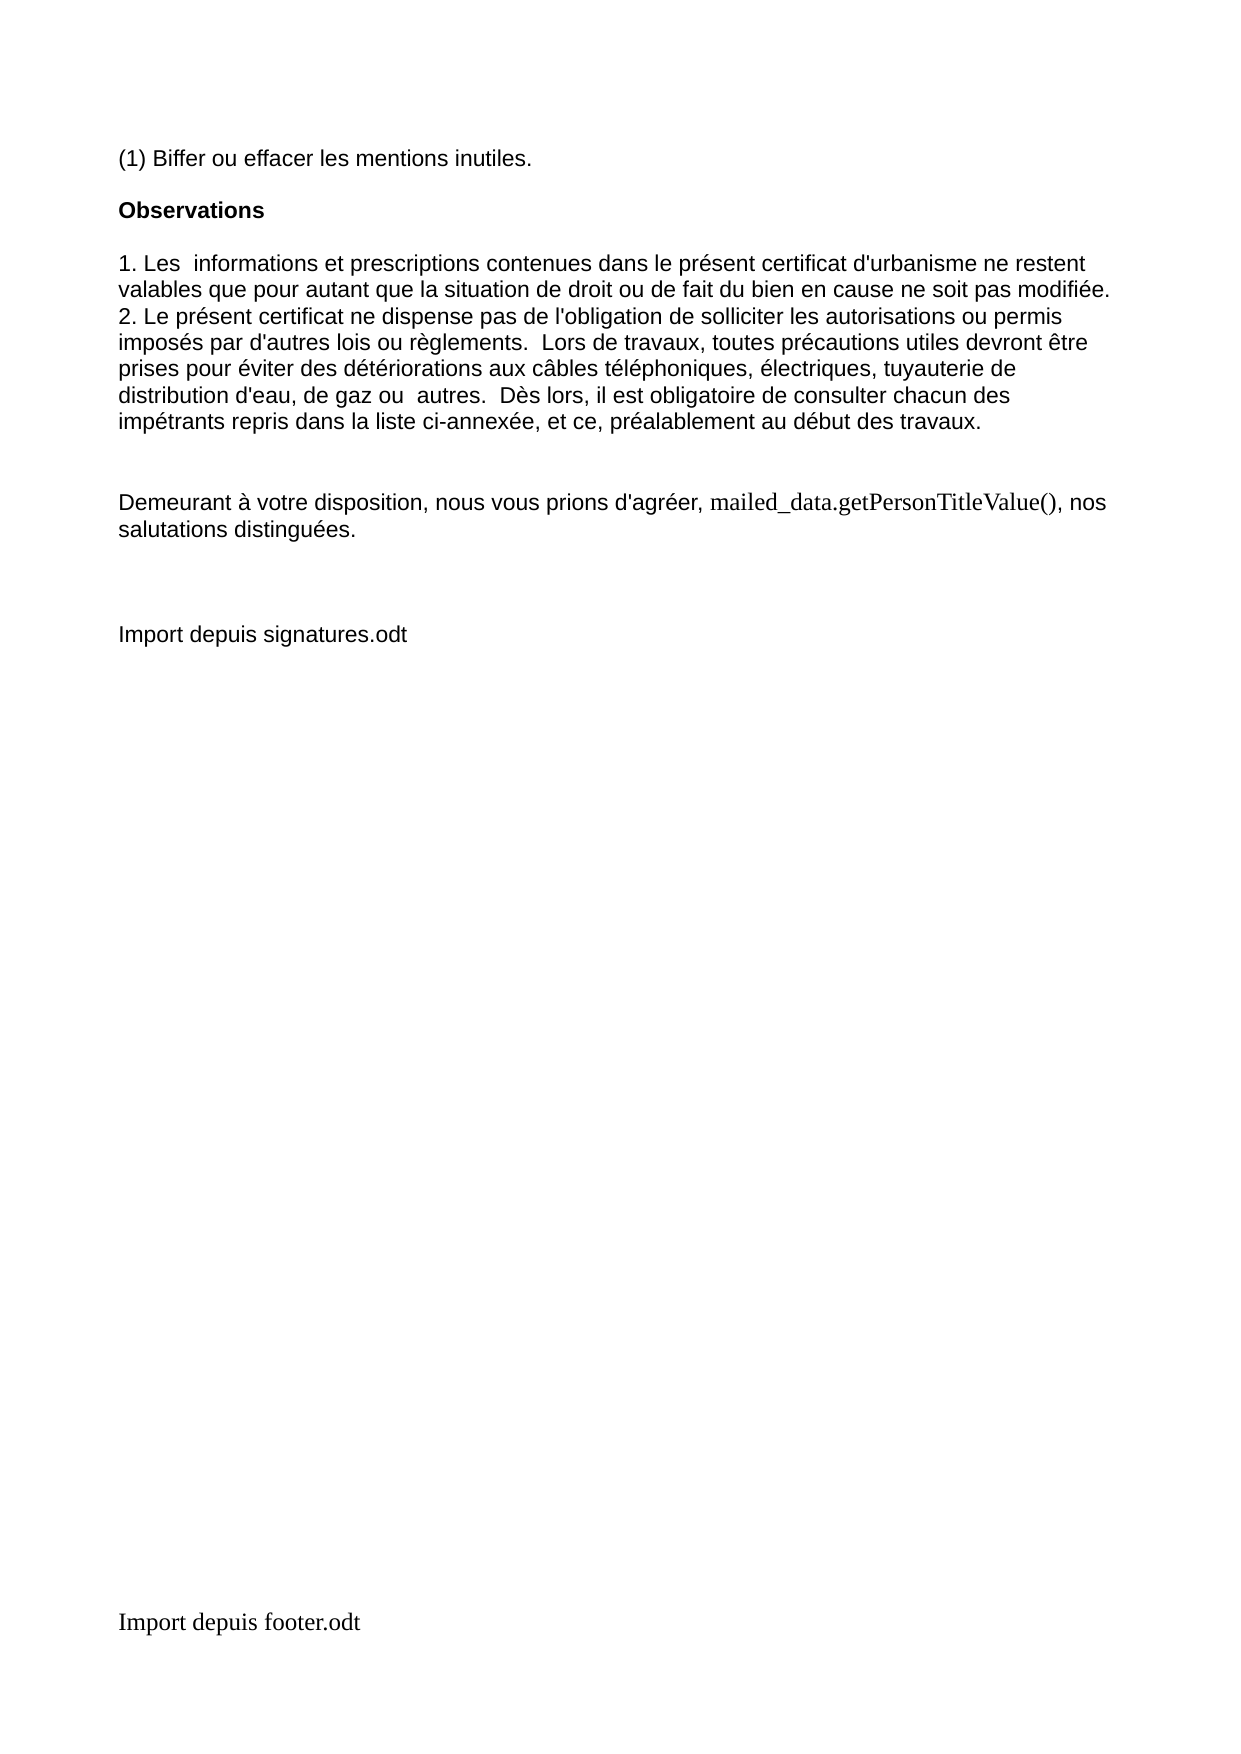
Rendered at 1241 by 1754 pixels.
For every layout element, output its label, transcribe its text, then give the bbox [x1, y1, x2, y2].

text (1) Biffer ou effacer les mentions inutiles. [118, 144, 1122, 171]
text 2. Le présent certificat ne dispense pas de l'obligation de solliciter les autorisations ou permis imposés par d'autres lois ou règlements. Lors de travaux, toutes précautions utiles devront être prises pour éviter des détériorations aux câbles téléphoniques, électriques, tuyauterie de distribution d'eau, de gaz ou autres. Dès lors, il est obligatoire de consulter chacun des impétrants repris dans la liste ci-annexée, et ce, préalablement au début des travaux. [118, 303, 1122, 434]
text Demeurant à votre disposition, nous vous prions d'agréer, mailed_data.getPersonTitleValue(), nos salutations distinguées. [118, 487, 1122, 542]
text 1. Les informations et prescriptions contenues dans le présent certificat d'urbanisme ne restent valables que pour autant que la situation de droit ou de fait du bien en cause ne soit pas modifiée. [118, 250, 1122, 303]
title Observations [118, 197, 1122, 223]
text Import depuis signatures.odt [118, 621, 1122, 648]
